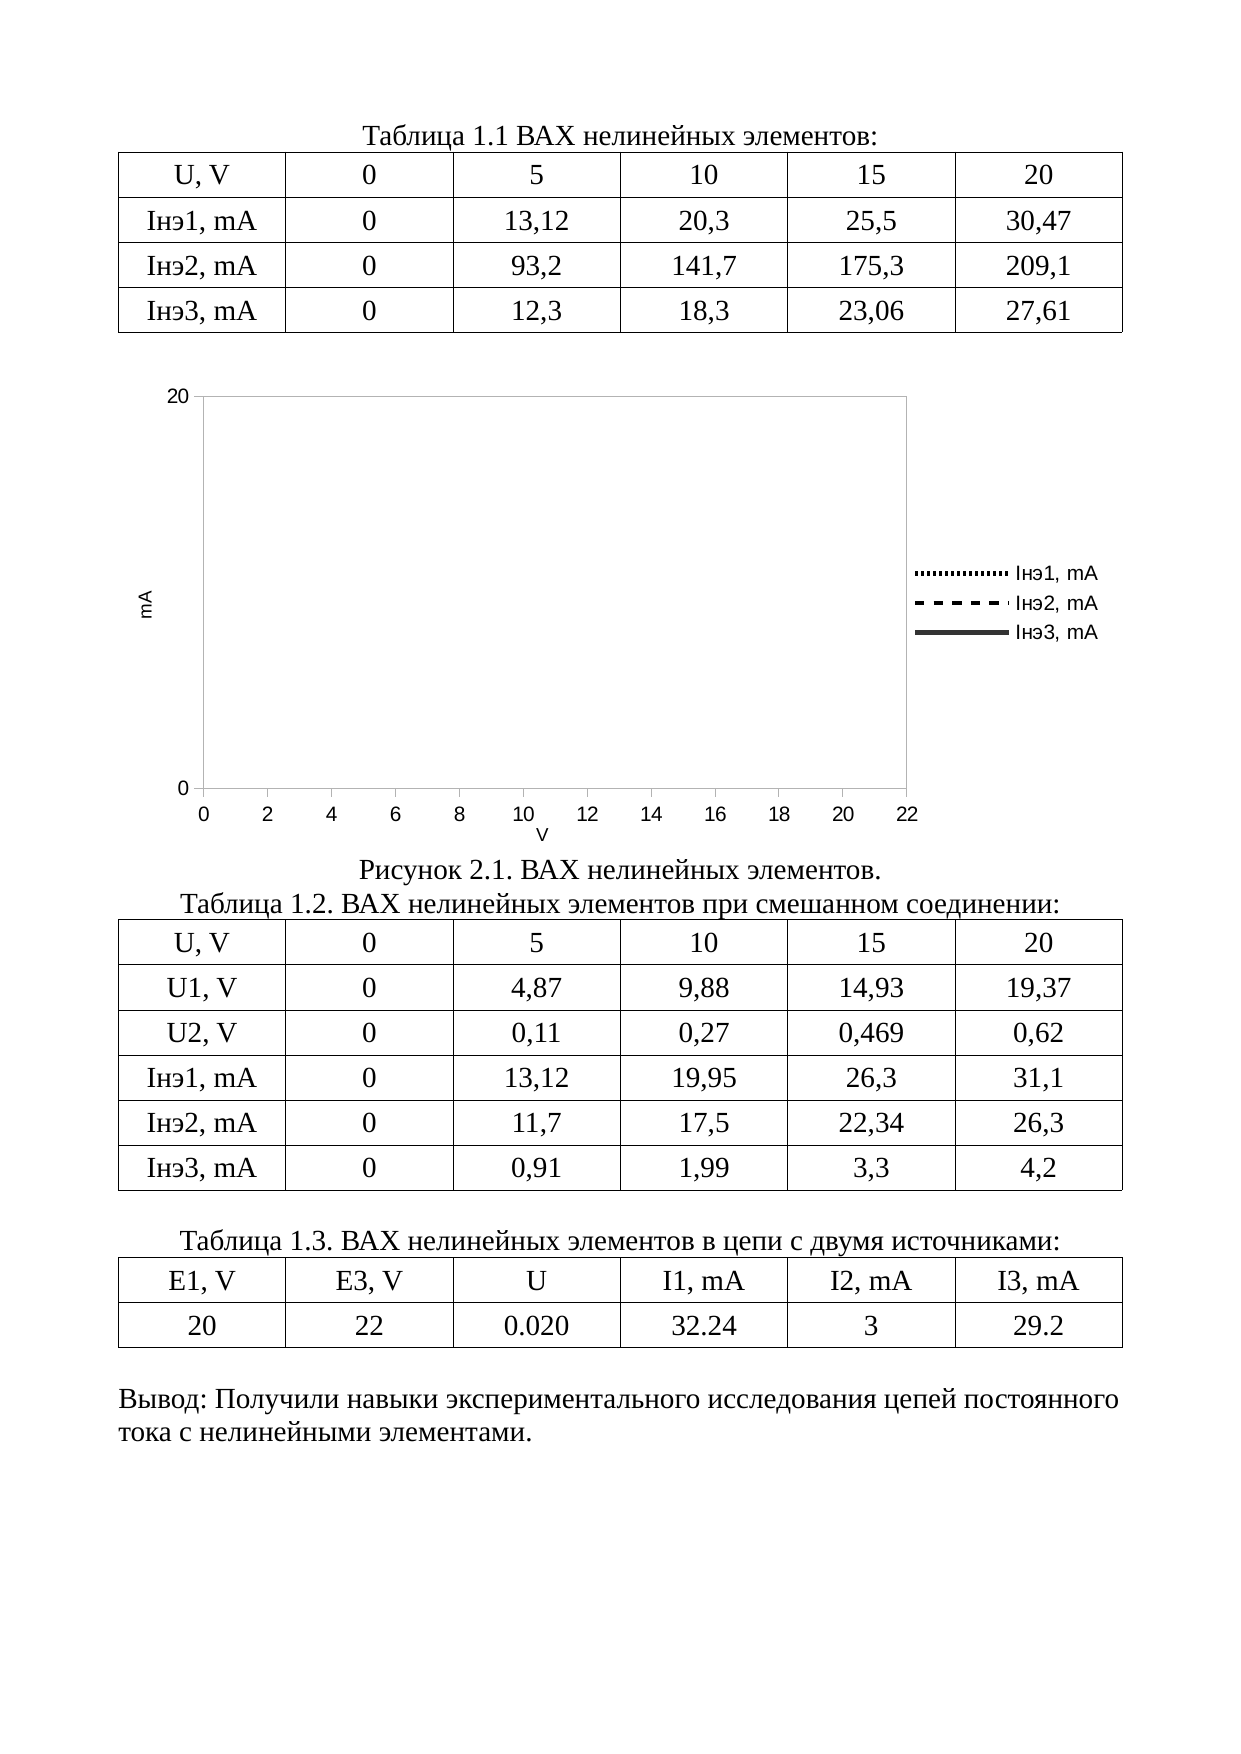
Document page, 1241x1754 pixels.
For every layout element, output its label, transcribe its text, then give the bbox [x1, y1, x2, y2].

table_cell 0 [286, 1056, 453, 1100]
table_cell 20 [119, 1303, 285, 1347]
text Вывод: Получили навыки экспериментального исследования цепей постоянного тока с нелинейными элементами. [118, 1381, 1122, 1448]
table_cell 0.020 [454, 1303, 620, 1347]
table_cell 0 [286, 965, 453, 1009]
text Рисунок 2.1. ВАХ нелинейных элементов. [118, 333, 1122, 886]
table_header 15 [788, 153, 955, 197]
table_cell 27,61 [956, 288, 1122, 332]
table_header U, V [119, 920, 285, 964]
table_cell 4,2 [956, 1146, 1122, 1190]
table_cell 22,34 [788, 1101, 955, 1145]
table_cell 14,93 [788, 965, 955, 1009]
table_header E3, V [286, 1258, 453, 1302]
table_header 20 [956, 920, 1122, 964]
table_header 5 [454, 153, 620, 197]
table_header 10 [621, 153, 787, 197]
table_header U, V [119, 153, 285, 197]
table_cell 18,3 [621, 288, 787, 332]
table_header E1, V [119, 1258, 285, 1302]
table_cell 141,7 [621, 243, 787, 287]
table_cell 29.2 [956, 1303, 1122, 1347]
table_cell Iнэ2, mA [119, 1101, 285, 1145]
table_header 10 [621, 920, 787, 964]
table_cell Iнэ2, mA [119, 243, 285, 287]
table_cell 0,11 [454, 1011, 620, 1054]
table_cell 30,47 [956, 198, 1122, 242]
table_cell 0 [286, 243, 453, 287]
table_header I1, mA [621, 1258, 787, 1302]
table_cell Iнэ1, mA [119, 1056, 285, 1100]
table_cell 25,5 [788, 198, 955, 242]
table_cell 175,3 [788, 243, 955, 287]
table_header I3, mA [956, 1258, 1122, 1302]
table_cell 93,2 [454, 243, 620, 287]
table_cell 20,3 [621, 198, 787, 242]
table_cell 26,3 [788, 1056, 955, 1100]
table_cell 9,88 [621, 965, 787, 1009]
text Таблица 1.3. ВАХ нелинейных элементов в цепи с двумя источниками: [118, 1223, 1122, 1257]
table_cell 0,469 [788, 1011, 955, 1054]
table_cell 0 [286, 1011, 453, 1054]
table_cell 22 [286, 1303, 453, 1347]
table_header 20 [956, 153, 1122, 197]
table_cell 13,12 [454, 198, 620, 242]
table_cell 13,12 [454, 1056, 620, 1100]
table_cell 0,62 [956, 1011, 1122, 1054]
table_cell 4,87 [454, 965, 620, 1009]
table_cell 26,3 [956, 1101, 1122, 1145]
table_cell 0 [286, 288, 453, 332]
text Таблица 1.2. ВАХ нелинейных элементов при смешанном соединении: [118, 886, 1122, 919]
table_header 5 [454, 920, 620, 964]
table_cell 1,99 [621, 1146, 787, 1190]
table_cell 19,95 [621, 1056, 787, 1100]
table_cell U1, V [119, 965, 285, 1009]
table_cell 31,1 [956, 1056, 1122, 1100]
table_cell 3,3 [788, 1146, 955, 1190]
table_cell 0 [286, 1101, 453, 1145]
table_cell 0,27 [621, 1011, 787, 1054]
table_cell 3 [788, 1303, 955, 1347]
table_header 0 [286, 153, 453, 197]
table_header 0 [286, 920, 453, 964]
table_cell 11,7 [454, 1101, 620, 1145]
table_cell 209,1 [956, 243, 1122, 287]
table_cell 12,3 [454, 288, 620, 332]
table_cell Iнэ1, mA [119, 198, 285, 242]
table_cell U2, V [119, 1011, 285, 1054]
table_cell 17,5 [621, 1101, 787, 1145]
table_cell 0 [286, 1146, 453, 1190]
table_cell 0 [286, 198, 453, 242]
table_cell 19,37 [956, 965, 1122, 1009]
table_header I2, mA [788, 1258, 955, 1302]
text Таблица 1.1 ВАХ нелинейных элементов: [118, 118, 1122, 152]
table_cell 0,91 [454, 1146, 620, 1190]
table_header 15 [788, 920, 955, 964]
table_cell 23,06 [788, 288, 955, 332]
table_cell Iнэ3, mA [119, 1146, 285, 1190]
table_cell 32.24 [621, 1303, 787, 1347]
table_header U [454, 1258, 620, 1302]
table_cell Iнэ3, mA [119, 288, 285, 332]
